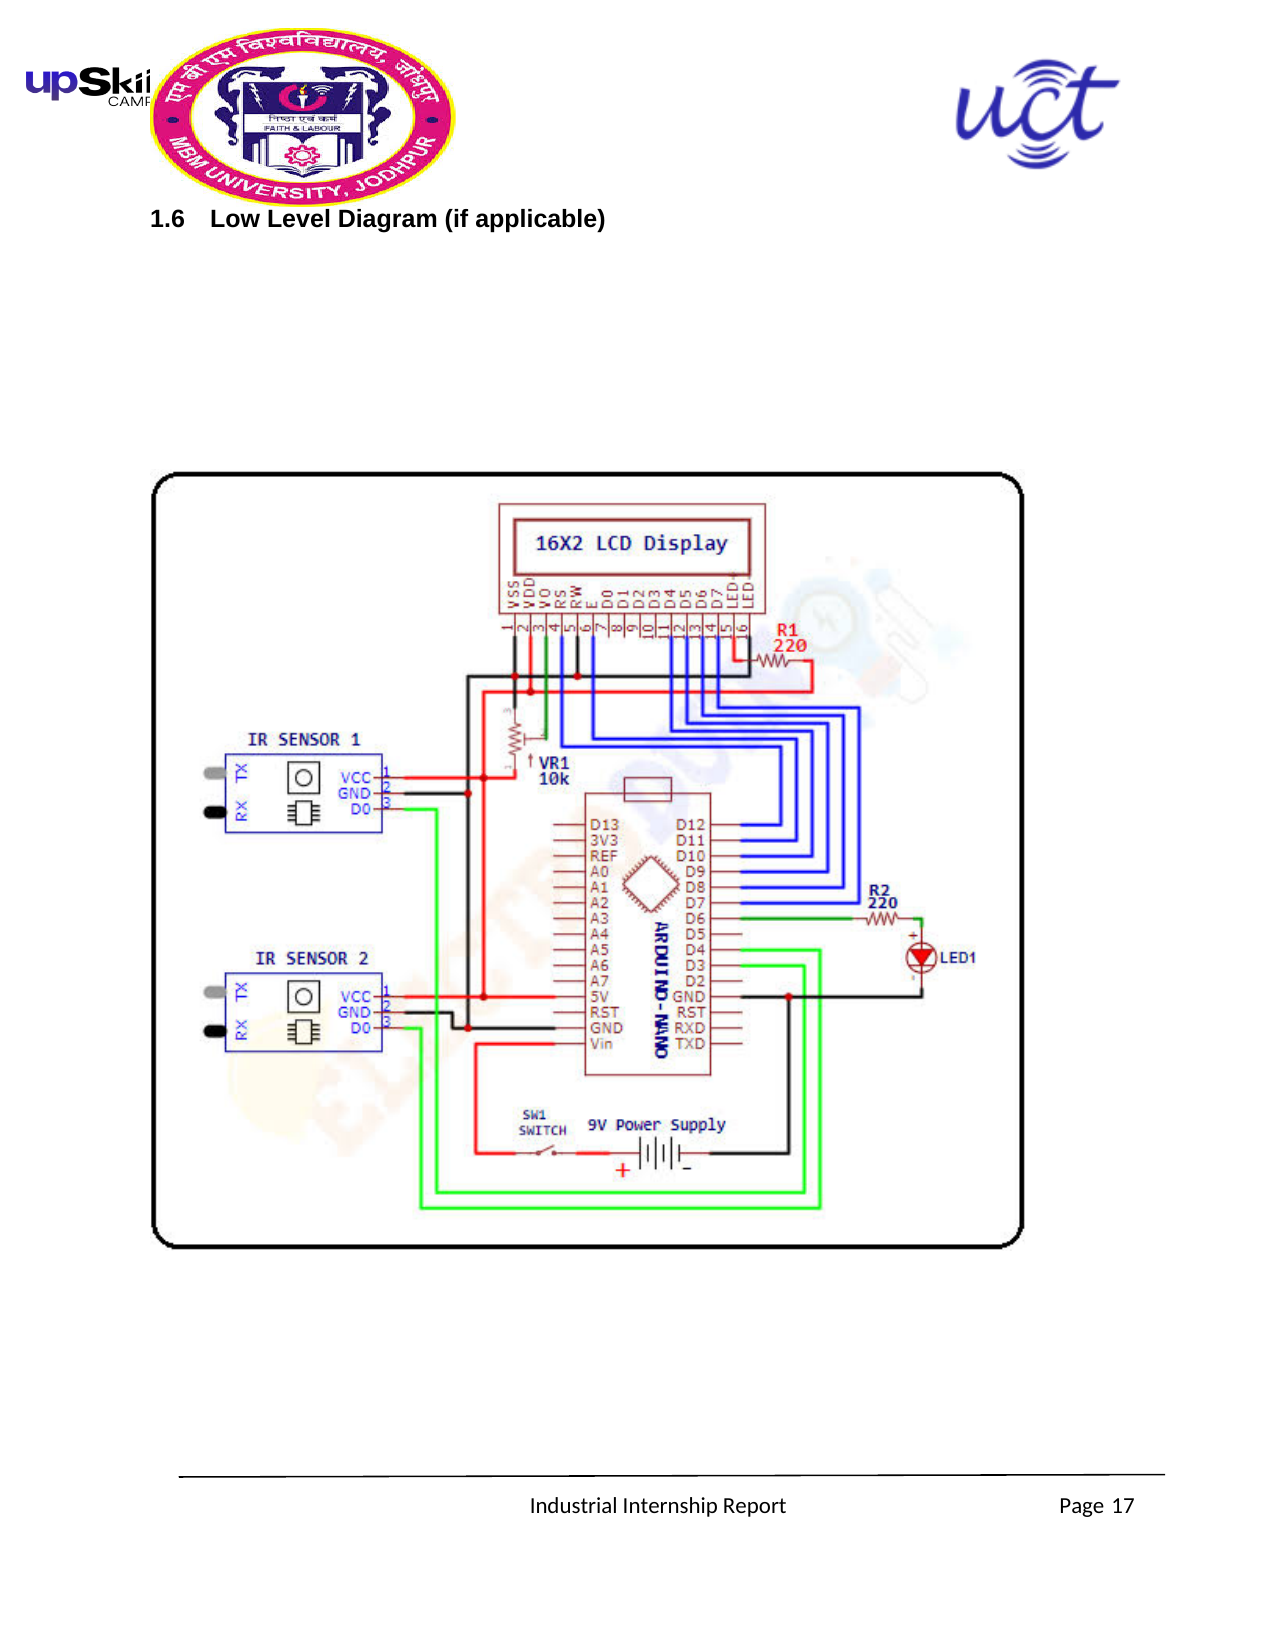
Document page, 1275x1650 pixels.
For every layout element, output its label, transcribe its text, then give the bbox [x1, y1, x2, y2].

subtitle Low Level Diagram (if applicable) [150, 199, 1134, 232]
